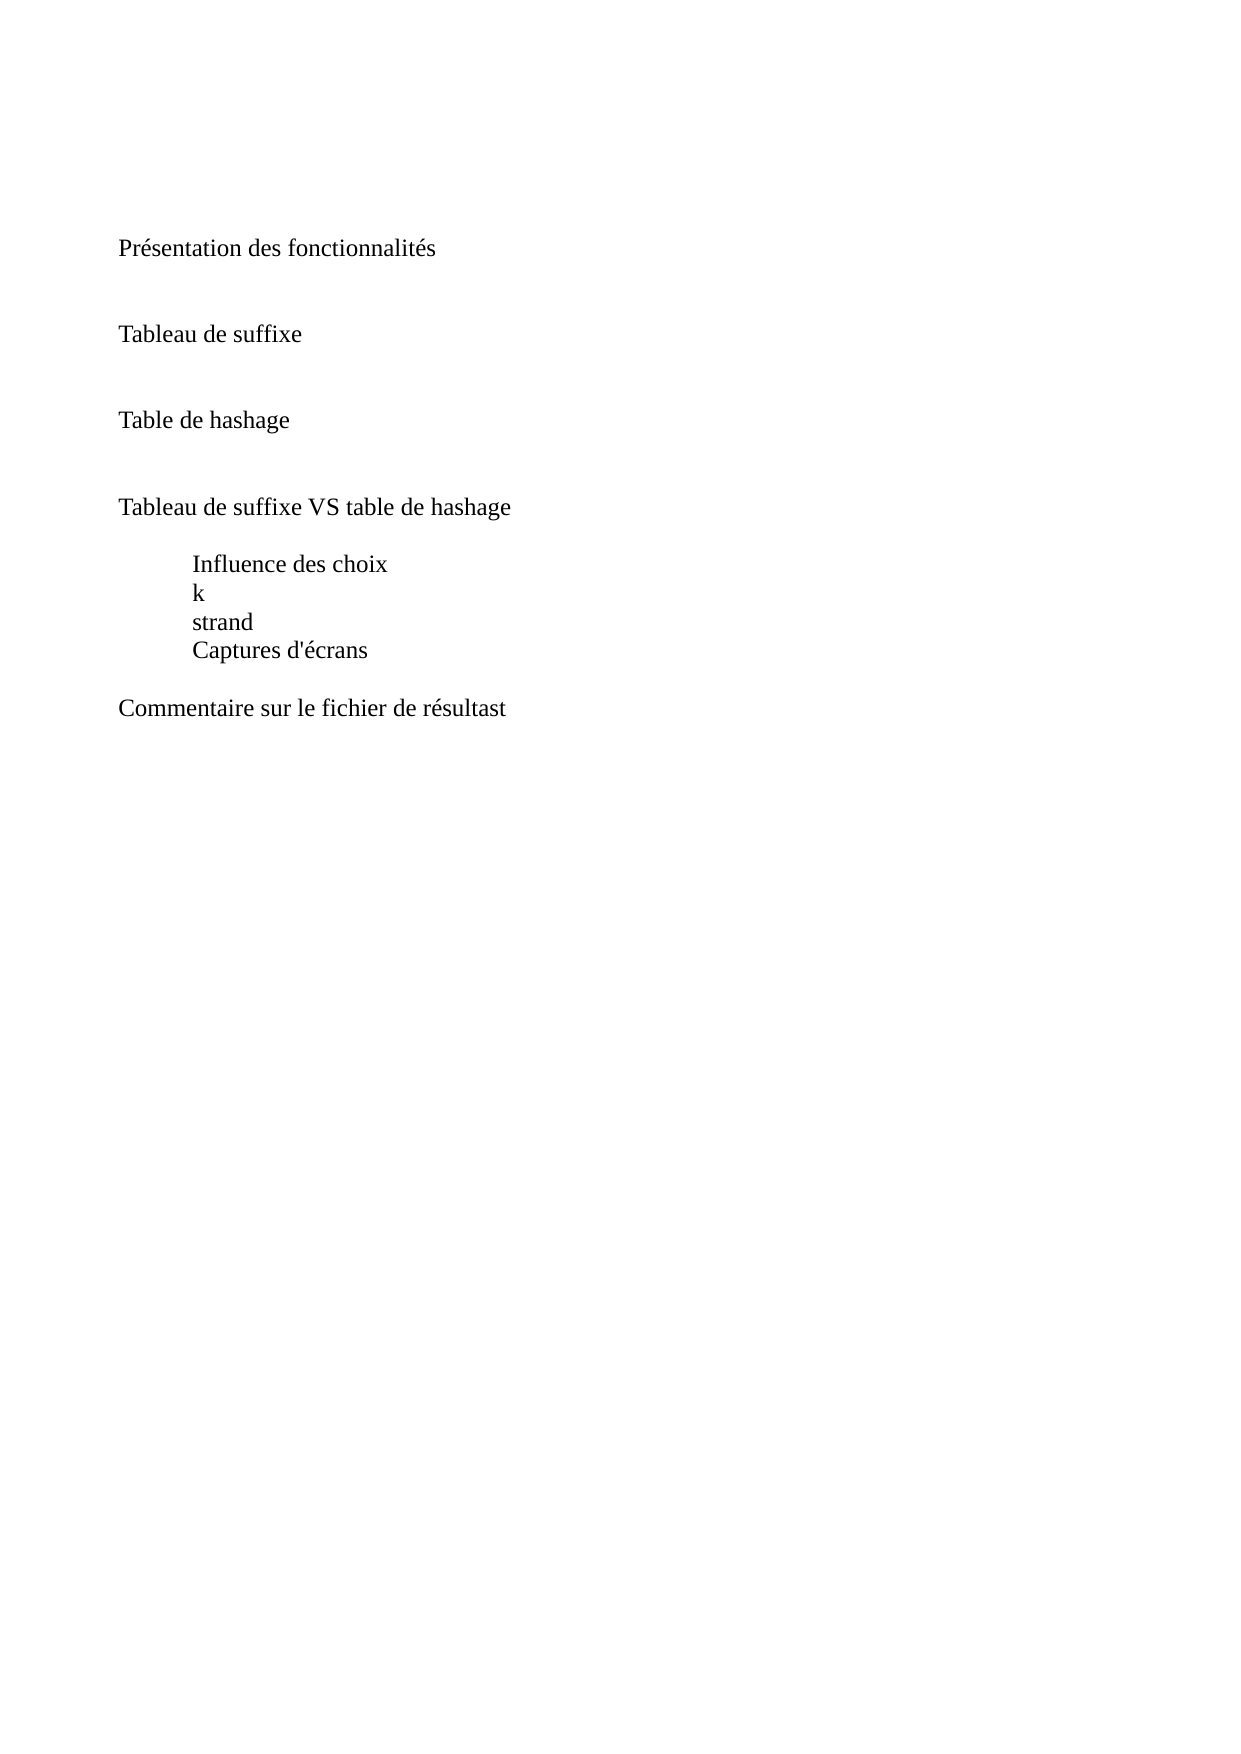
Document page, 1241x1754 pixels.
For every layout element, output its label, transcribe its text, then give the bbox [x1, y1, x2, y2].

text Présentation des fonctionnalités [118, 233, 1122, 262]
text Tableau de suffixe [118, 319, 1122, 348]
text Commentaire sur le fichier de résultast [118, 693, 1122, 722]
text Influence des choix [118, 549, 1122, 578]
text k [118, 578, 1122, 607]
text Table de hashage [118, 406, 1122, 434]
text Captures d'écrans [118, 636, 1122, 664]
text Tableau de suffixe VS table de hashage [118, 492, 1122, 521]
text strand [118, 607, 1122, 636]
